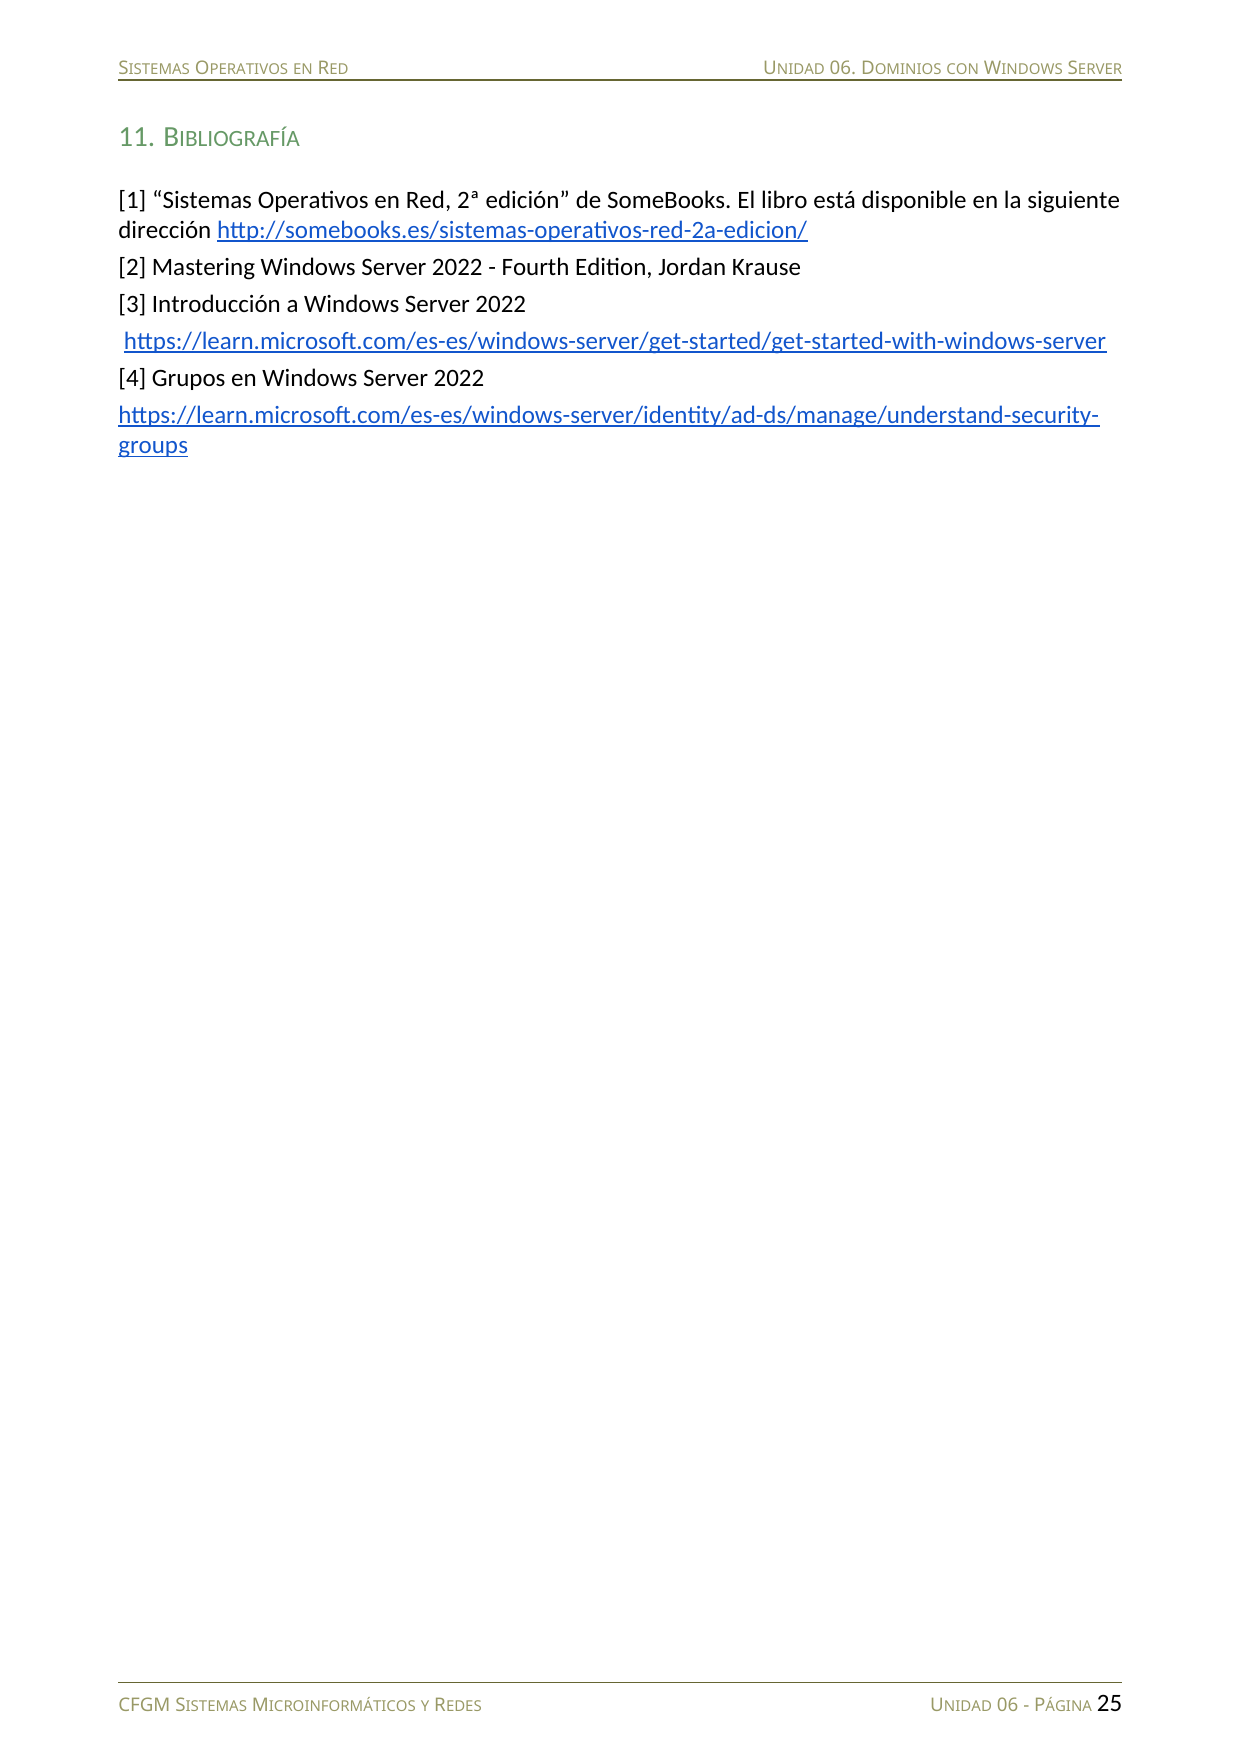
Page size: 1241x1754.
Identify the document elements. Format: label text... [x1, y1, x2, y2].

text [3] Introducción a Windows Server 2022 [118, 288, 1122, 319]
text [4] Grupos en Windows Server 2022 [118, 362, 1122, 393]
text [1] “Sistemas Operativos en Red, 2ª edición” de SomeBooks. El libro está disponible en la siguiente dirección http://somebooks.es/sistemas-operativos-red-2a-edicion/ [118, 184, 1122, 245]
text [2] Mastering Windows Server 2022 - Fourth Edition, Jordan Krause [118, 251, 1122, 282]
text https://learn.microsoft.com/es-es/windows-server/get-started/get-started-with-windows-server [118, 325, 1122, 356]
text https://learn.microsoft.com/es-es/windows-server/identity/ad-ds/manage/understand-security-groups [118, 399, 1122, 460]
subtitle Bibliografía [118, 118, 1122, 154]
